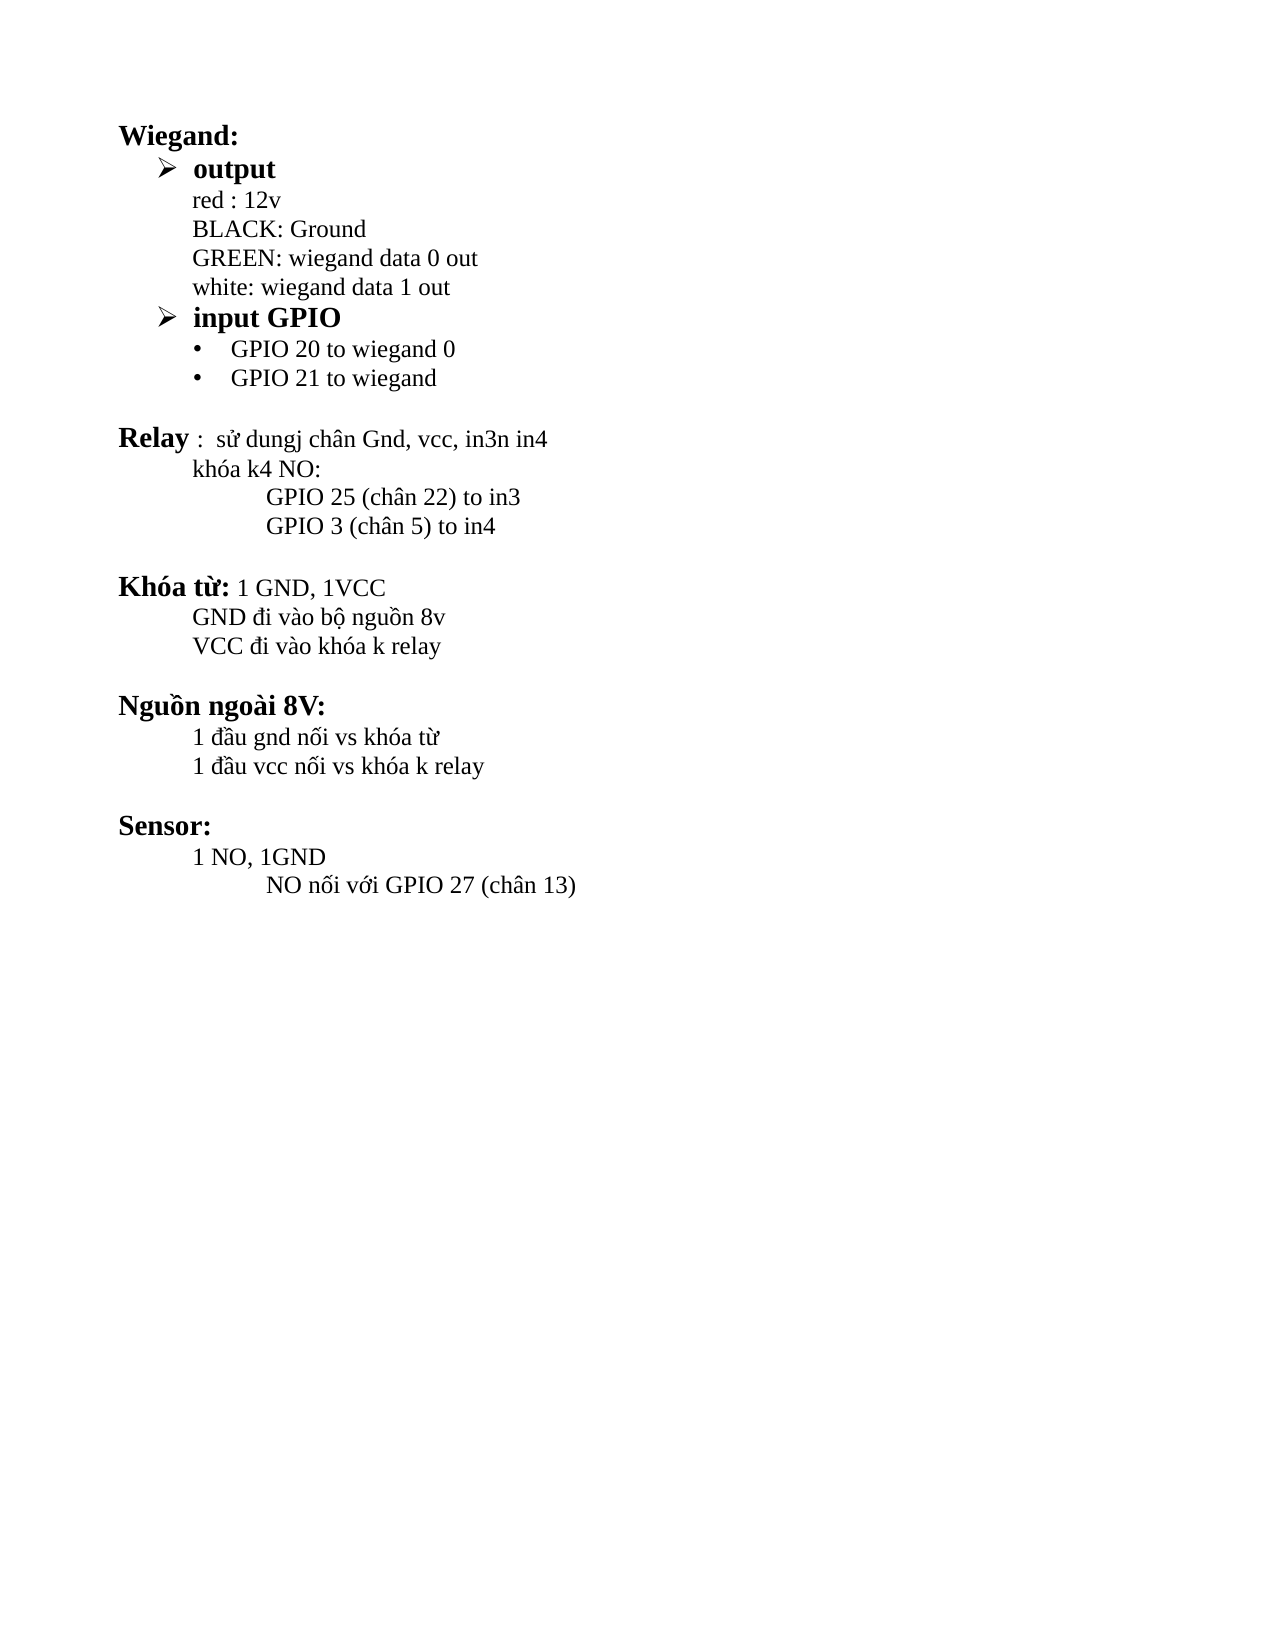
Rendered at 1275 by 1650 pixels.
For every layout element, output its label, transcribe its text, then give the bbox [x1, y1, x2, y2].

list output [156, 152, 1157, 185]
text Nguồn ngoài 8V: [118, 688, 1157, 722]
text Wiegand: [118, 118, 1157, 152]
list GPIO 20 to wiegand 0 [193, 334, 1157, 363]
list input GPIO [156, 300, 1157, 334]
text GPIO 3 (chân 5) to in4 [118, 511, 1157, 540]
list GPIO 21 to wiegand [193, 363, 1157, 391]
text NO nối với GPIO 27 (chân 13) [118, 871, 1157, 899]
text GREEN: wiegand data 0 out [118, 243, 1157, 272]
text GPIO 25 (chân 22) to in3 [118, 482, 1157, 511]
text 1 đầu gnd nối vs khóa từ [118, 722, 1157, 751]
text Sensor: [118, 808, 1157, 842]
text BLACK: Ground [118, 214, 1157, 243]
text GND đi vào bộ nguồn 8v [118, 602, 1157, 631]
text 1 NO, 1GND [118, 842, 1157, 871]
text white: wiegand data 1 out [118, 272, 1157, 300]
text Khóa từ: 1 GND, 1VCC [118, 569, 1157, 602]
text Relay : sử dungj chân Gnd, vcc, in3n in4 [118, 420, 1157, 454]
text khóa k4 NO: [118, 454, 1157, 482]
text red : 12v [118, 185, 1157, 214]
text 1 đầu vcc nối vs khóa k relay [118, 751, 1157, 779]
text VCC đi vào khóa k relay [118, 631, 1157, 660]
